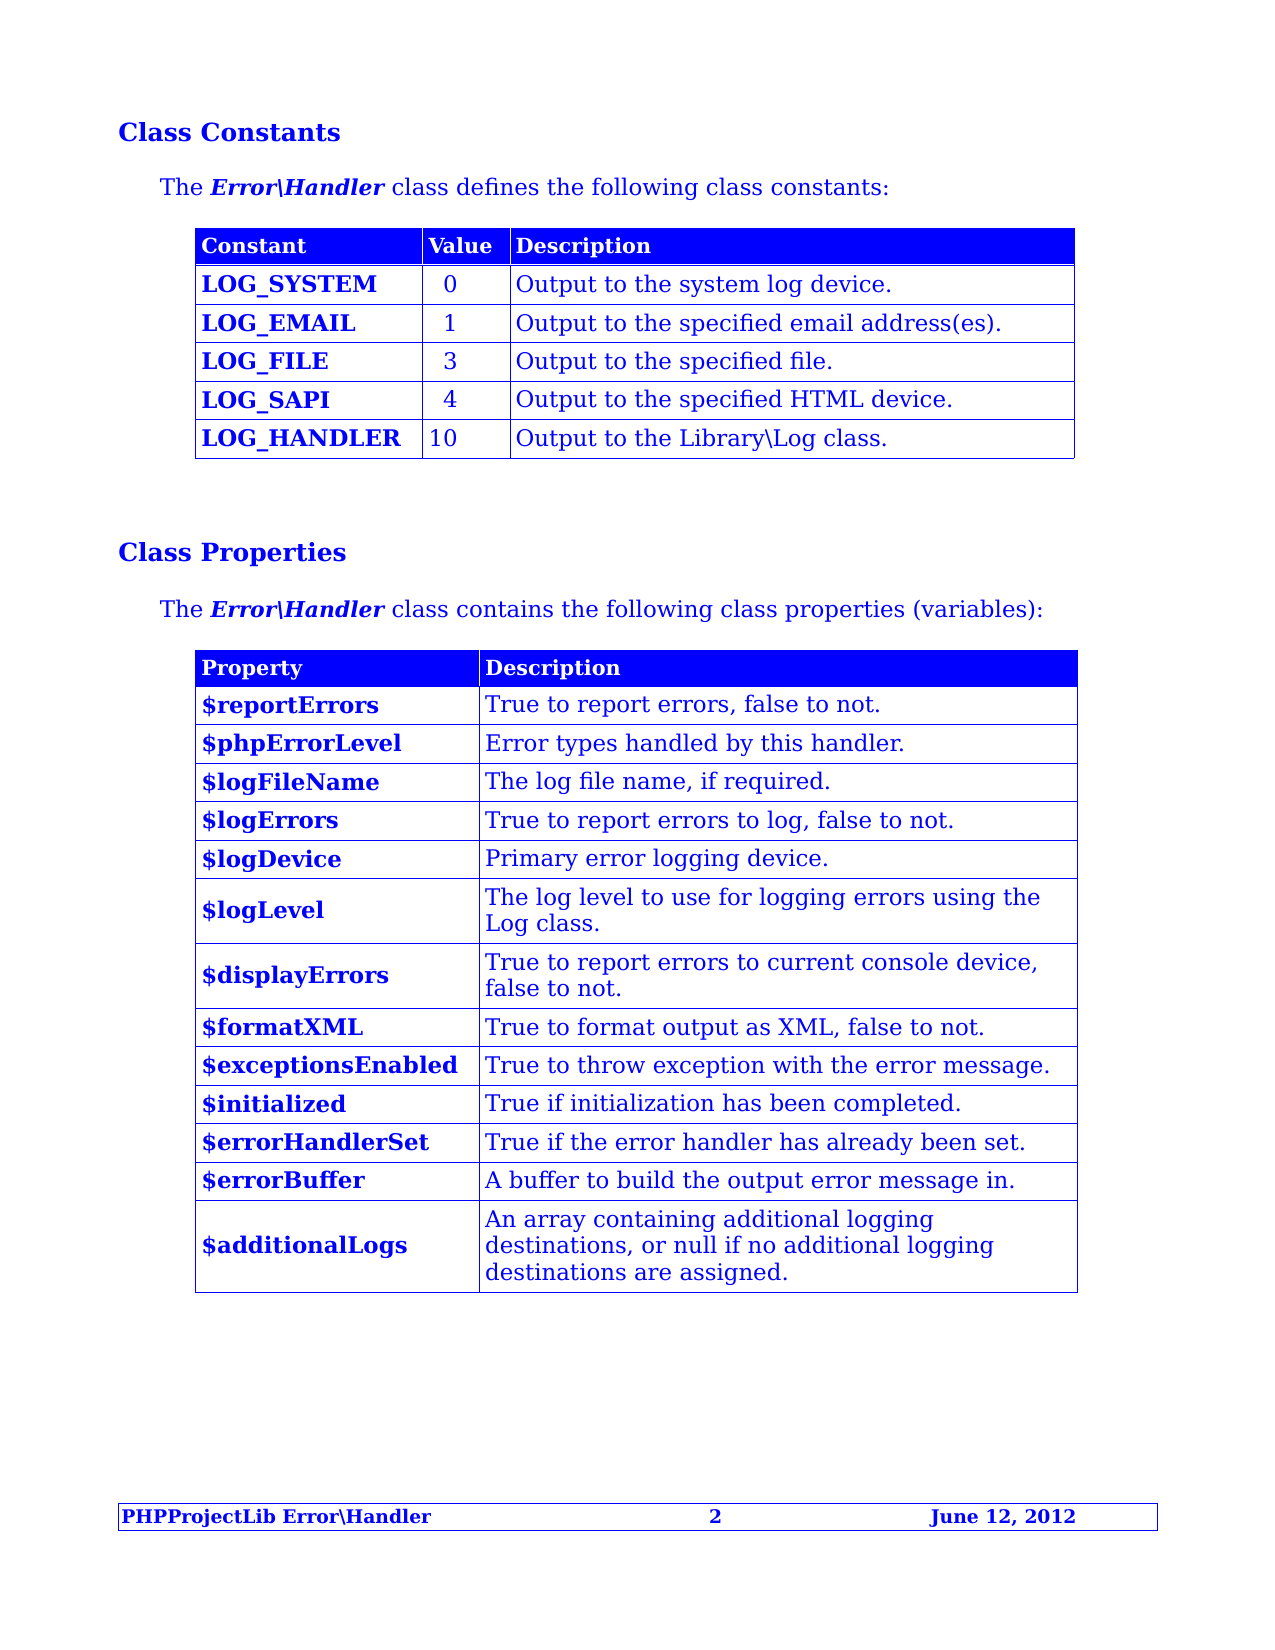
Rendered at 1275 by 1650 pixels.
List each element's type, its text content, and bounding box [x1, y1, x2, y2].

table_cell True to report errors, false to not. [480, 687, 1077, 724]
table_cell LOG_FILE [196, 343, 422, 381]
table_cell $reportErrors [196, 687, 479, 724]
table_cell True to report errors to current console device, false to not. [480, 944, 1077, 1008]
table_header Property [196, 651, 479, 686]
table_cell $errorHandlerSet [196, 1124, 479, 1162]
table_cell $formatXML [196, 1009, 479, 1046]
table_header Description [480, 651, 1077, 686]
table_cell 4 [423, 382, 510, 419]
table_cell $additionalLogs [196, 1201, 479, 1292]
title Class Properties [118, 538, 1157, 567]
table_cell Output to the specified HTML device. [511, 382, 1074, 419]
table_cell True if the error handler has already been set. [480, 1124, 1077, 1162]
table_cell $exceptionsEnabled [196, 1047, 479, 1085]
table_cell 10 [423, 420, 510, 458]
table_cell Output to the Library\Log class. [511, 420, 1074, 458]
table_cell True to throw exception with the error message. [480, 1047, 1077, 1085]
text The Error\Handler class contains the following class properties (variables): [159, 596, 1157, 623]
table_cell An array containing additional logging destinations, or null if no additional logging destinations are assigned. [480, 1201, 1077, 1292]
table_cell Output to the specified email address(es). [511, 305, 1074, 342]
table_cell $errorBuffer [196, 1163, 479, 1200]
table_cell 0 [423, 266, 510, 304]
table_cell LOG_SAPI [196, 382, 422, 419]
table_cell Output to the system log device. [511, 266, 1074, 304]
table_cell The log file name, if required. [480, 764, 1077, 801]
table_cell $phpErrorLevel [196, 725, 479, 763]
table_cell $displayErrors [196, 944, 479, 1008]
table_cell $initialized [196, 1086, 479, 1123]
table_cell A buffer to build the output error message in. [480, 1163, 1077, 1200]
text The Error\Handler class defines the following class constants: [159, 174, 1157, 201]
table_cell $logDevice [196, 841, 479, 878]
table_cell True to report errors to log, false to not. [480, 802, 1077, 839]
table_cell Output to the specified file. [511, 343, 1074, 381]
table_cell 1 [423, 305, 510, 342]
table_cell LOG_EMAIL [196, 305, 422, 342]
table_cell $logLevel [196, 879, 479, 943]
table_header Value [423, 229, 510, 264]
table_cell Primary error logging device. [480, 841, 1077, 878]
table_cell Error types handled by this handler. [480, 725, 1077, 763]
table_cell LOG_HANDLER [196, 420, 422, 458]
table_cell LOG_SYSTEM [196, 266, 422, 304]
table_header Description [511, 229, 1074, 264]
table_cell True to format output as XML, false to not. [480, 1009, 1077, 1046]
table_cell $logFileName [196, 764, 479, 801]
table_cell True if initialization has been completed. [480, 1086, 1077, 1123]
table_cell The log level to use for logging errors using the Log class. [480, 879, 1077, 943]
table_header Constant [196, 229, 422, 264]
table_cell $logErrors [196, 802, 479, 839]
table_cell 3 [423, 343, 510, 381]
title Class Constants [118, 118, 1157, 147]
